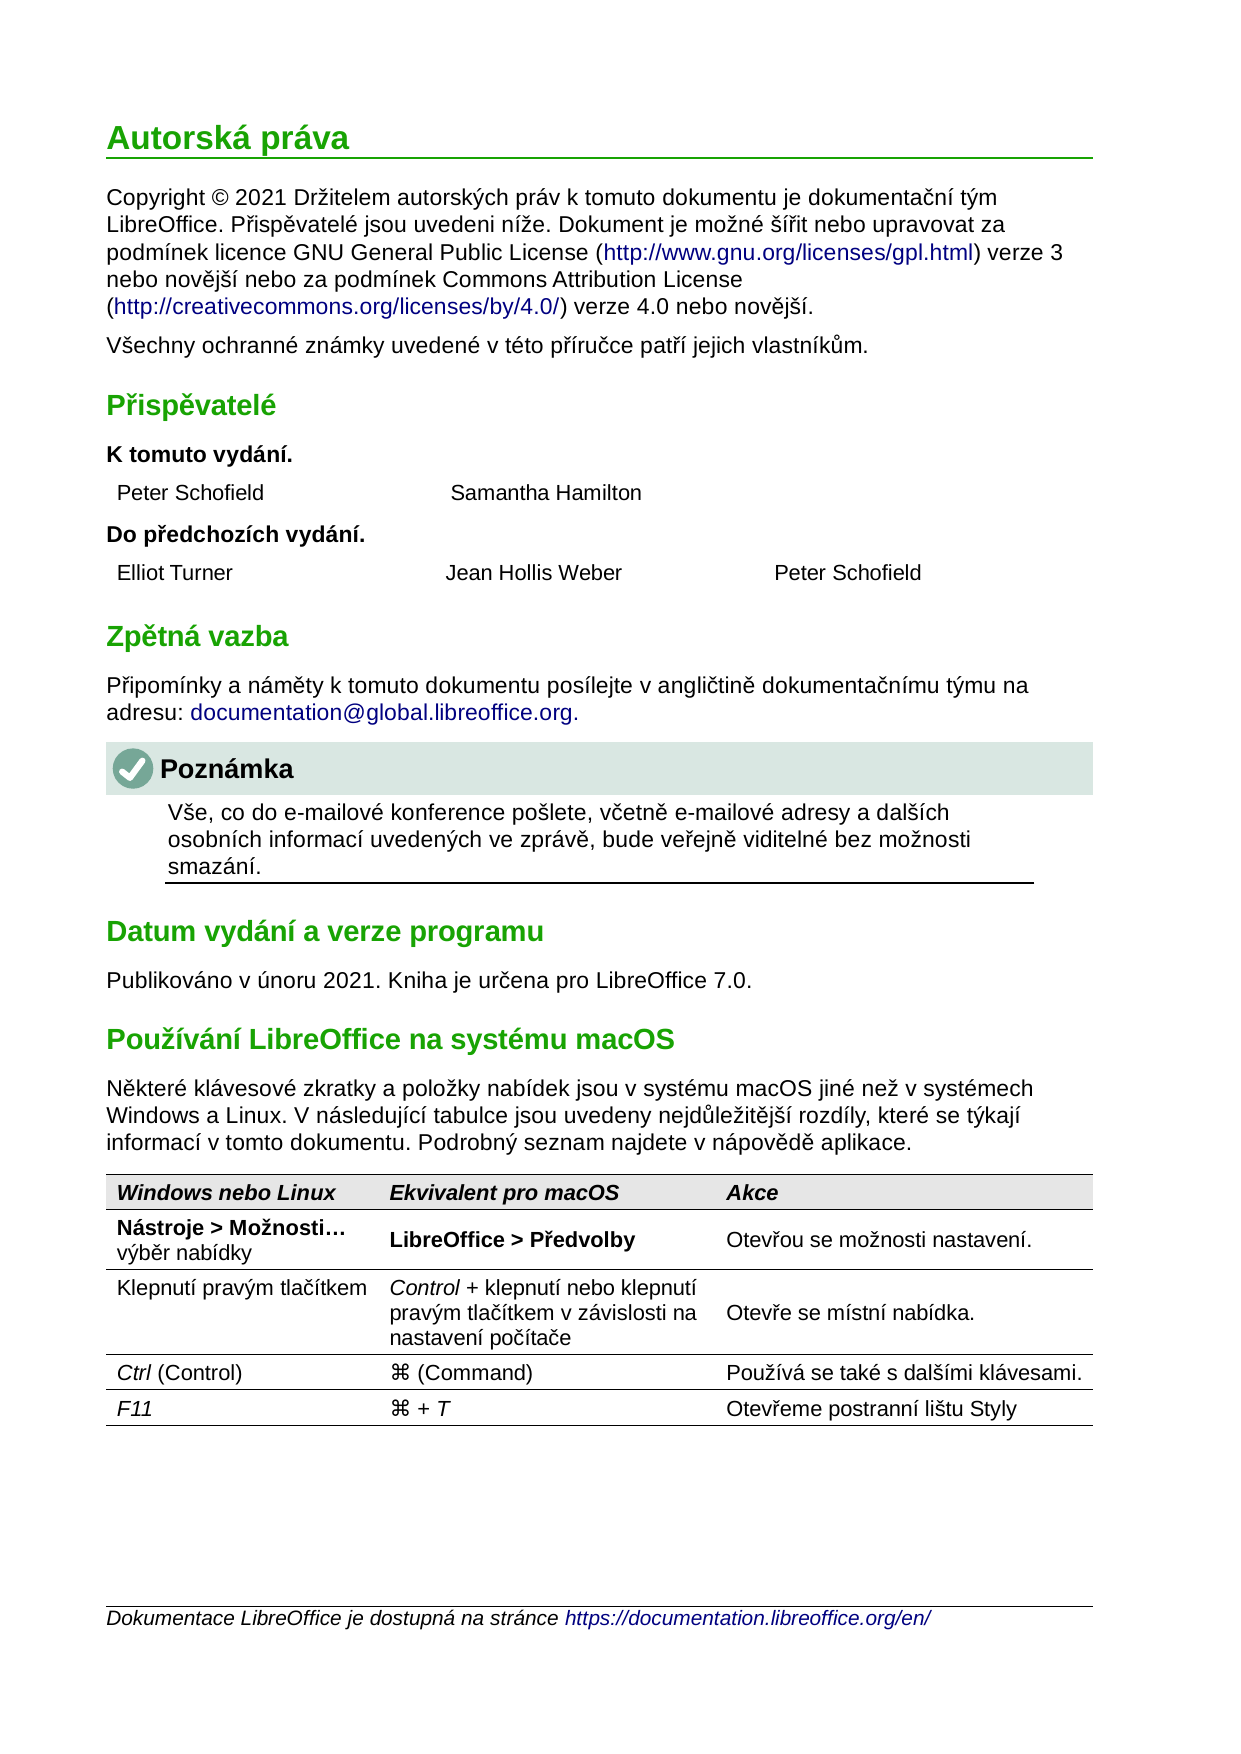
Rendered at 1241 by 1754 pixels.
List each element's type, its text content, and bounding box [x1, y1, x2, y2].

table_cell Klepnutí pravým tlačítkem [106, 1270, 379, 1354]
text Vše, co do e-mailové konference pošlete, včetně e-mailové adresy a dalších osobních informací uvedených ve zprávě, bude veřejně viditelné bez možnosti smazání. [164, 795, 1034, 884]
table_cell ⌘ (Command) [379, 1355, 716, 1389]
subtitle Přispěvatelé [106, 388, 1093, 421]
subtitle Používání LibreOffice na systému macOS [106, 1022, 1093, 1056]
table_cell Ctrl (Control) [106, 1355, 379, 1389]
table_header Peter Schofield [106, 480, 440, 509]
table_header Peter Schofield [764, 560, 1093, 589]
table_cell ⌘ + T [379, 1390, 716, 1424]
table_cell Otevře se místní nabídka. [716, 1270, 1093, 1354]
text Publikováno v únoru 2021. Kniha je určena pro LibreOffice 7.0. [106, 966, 1093, 993]
table_header Jean Hollis Weber [435, 560, 764, 589]
table_header Elliot Turner [106, 560, 435, 589]
subtitle Autorská práva [106, 118, 1093, 157]
text Některé klávesové zkratky a položky nabídek jsou v systému macOS jiné než v systémech Windows a Linux. V následující tabulce jsou uvedeny nejdůležitější rozdíly, které se týkají informací v tomto dokumentu. Podrobný seznam najdete v nápovědě aplikace. [106, 1074, 1093, 1156]
table_cell Nástroje > Možnosti… výběr nabídky [106, 1210, 379, 1269]
table_cell Control + klepnutí nebo klepnutí pravým tlačítkem v závislosti na nastavení počítače [379, 1270, 716, 1354]
table_header Samantha Hamilton [440, 480, 766, 509]
subtitle Poznámka [106, 742, 1093, 795]
table_header Windows nebo Linux [106, 1175, 379, 1209]
subtitle Zpětná vazba [106, 619, 1093, 652]
table_cell Otevřeme postranní lištu Styly [716, 1390, 1093, 1424]
table_cell Otevřou se možnosti nastavení. [716, 1210, 1093, 1269]
table_cell LibreOffice > Předvolby [379, 1210, 716, 1269]
text Všechny ochranné známky uvedené v této příručce patří jejich vlastníkům. [106, 332, 1093, 359]
subtitle Datum vydání a verze programu [106, 914, 1093, 947]
text Připomínky a náměty k tomuto dokumentu posílejte v angličtině dokumentačnímu týmu na adresu: documentation@global.libreoffice.org. [106, 671, 1093, 725]
table_cell Používá se také s dalšími klávesami. [716, 1355, 1093, 1389]
table_header Ekvivalent pro macOS [379, 1175, 716, 1209]
table_header Akce [716, 1175, 1093, 1209]
text Do předchozích vydání. [106, 521, 1093, 548]
table_cell F11 [106, 1390, 379, 1424]
table_header [766, 480, 1093, 509]
text Copyright © 2021 Držitelem autorských práv k tomuto dokumentu je dokumentační tým LibreOffice. Přispěvatelé jsou uvedeni níže. Dokument je možné šířit nebo upravovat za podmínek licence GNU General Public License (http://www.gnu.org/licenses/gpl.html) verze 3 nebo novější nebo za podmínek Commons Attribution License (http://creativecommons.org/licenses/by/4.0/) verze 4.0 nebo novější. [106, 184, 1093, 319]
text K tomuto vydání. [106, 440, 1093, 467]
